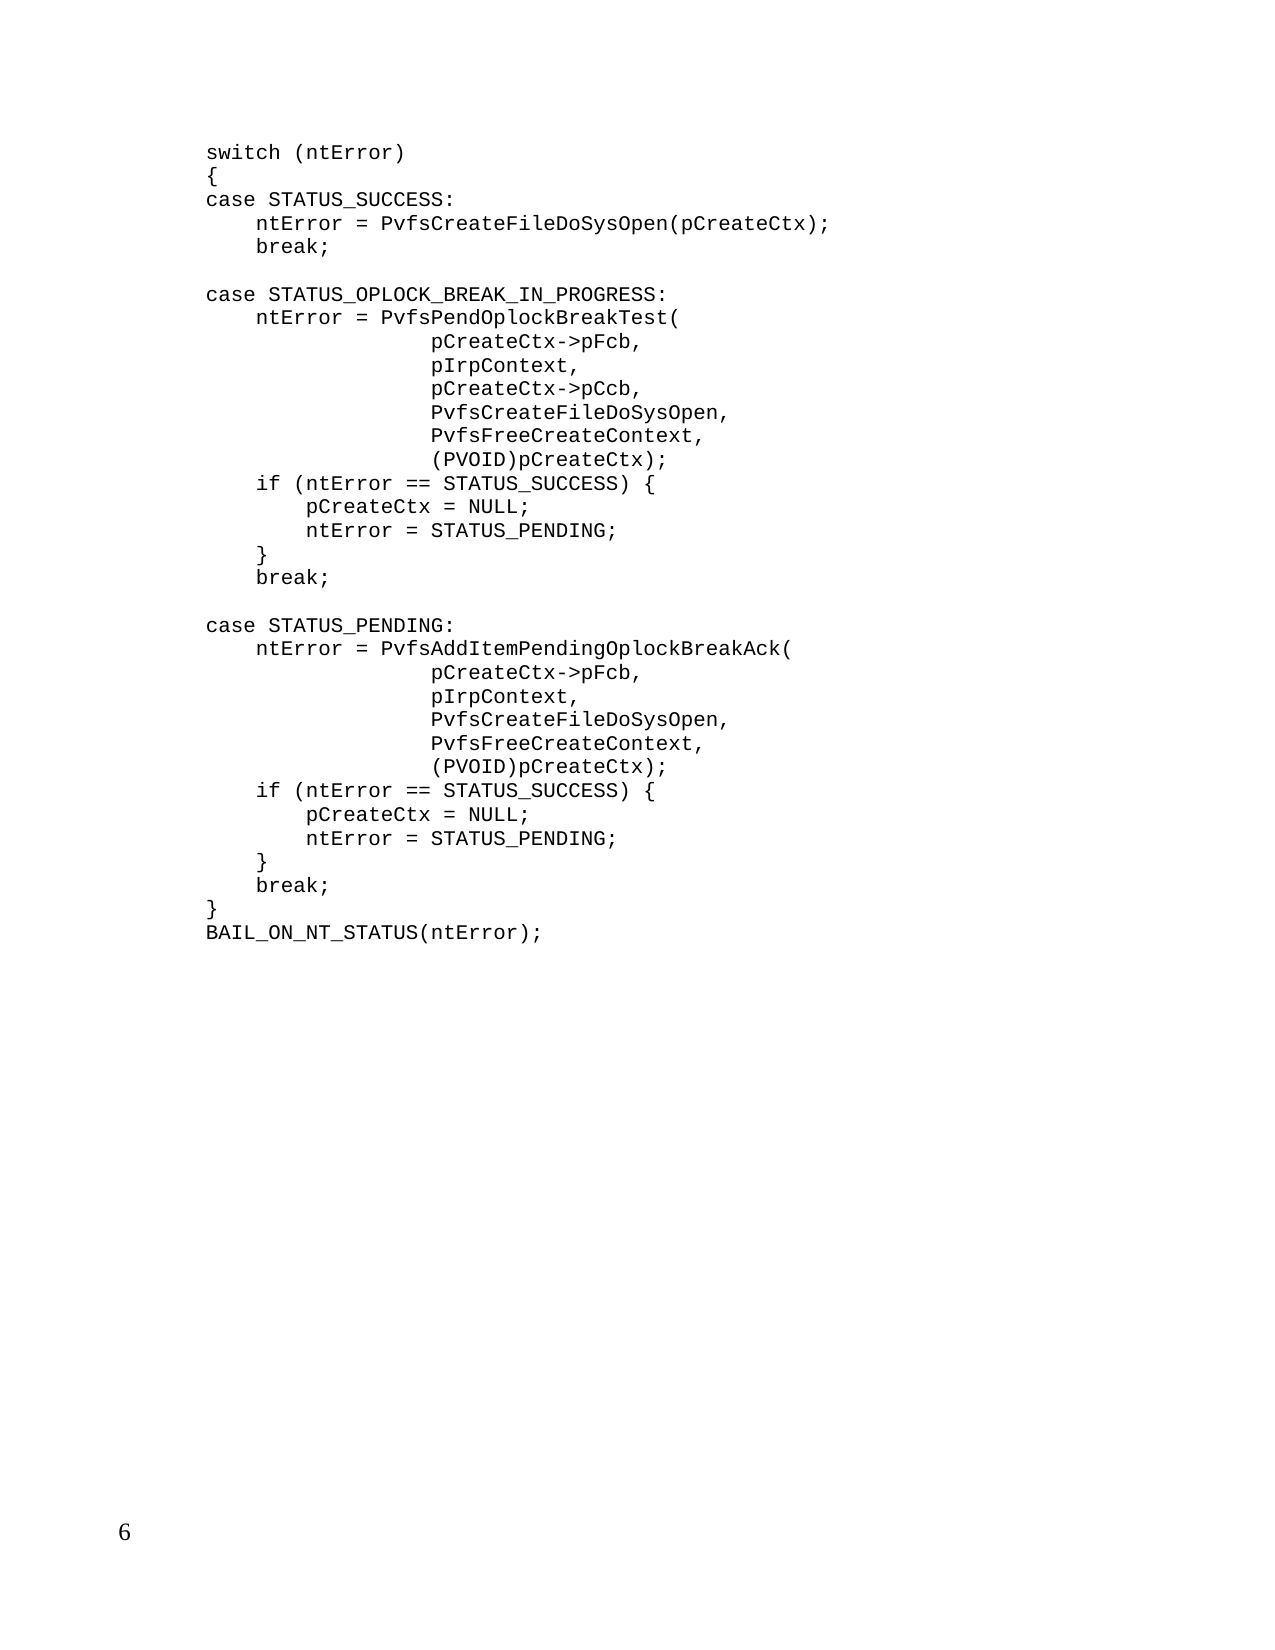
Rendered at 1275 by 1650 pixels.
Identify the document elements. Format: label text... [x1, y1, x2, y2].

text PvfsCreateFileDoSysOpen, [156, 402, 1157, 426]
text (PVOID)pCreateCtx); [156, 449, 1157, 473]
text } [156, 898, 1157, 922]
text ntError = PvfsAddItemPendingOplockBreakAck( [156, 638, 1157, 662]
text PvfsFreeCreateContext, [156, 733, 1157, 757]
text case STATUS_PENDING: [156, 615, 1157, 638]
text ntError = PvfsCreateFileDoSysOpen(pCreateCtx); [156, 213, 1157, 236]
text pCreateCtx = NULL; [156, 804, 1157, 827]
text pCreateCtx->pFcb, [156, 662, 1157, 686]
text (PVOID)pCreateCtx); [156, 757, 1157, 780]
text ntError = STATUS_PENDING; [156, 827, 1157, 851]
text switch (ntError) [156, 142, 1157, 165]
text pCreateCtx->pFcb, [156, 331, 1157, 354]
text pCreateCtx = NULL; [156, 496, 1157, 520]
text case STATUS_SUCCESS: [156, 189, 1157, 213]
text PvfsCreateFileDoSysOpen, [156, 709, 1157, 733]
text PvfsFreeCreateContext, [156, 426, 1157, 449]
text if (ntError == STATUS_SUCCESS) { [156, 780, 1157, 804]
text if (ntError == STATUS_SUCCESS) { [156, 473, 1157, 496]
text } [156, 851, 1157, 875]
text pCreateCtx->pCcb, [156, 378, 1157, 402]
text } [156, 544, 1157, 567]
text pIrpContext, [156, 354, 1157, 378]
text case STATUS_OPLOCK_BREAK_IN_PROGRESS: [156, 284, 1157, 307]
text ntError = PvfsPendOplockBreakTest( [156, 307, 1157, 331]
text { [156, 165, 1157, 189]
text break; [156, 236, 1157, 260]
text break; [156, 875, 1157, 898]
text break; [156, 567, 1157, 591]
text pIrpContext, [156, 686, 1157, 709]
text BAIL_ON_NT_STATUS(ntError); [156, 922, 1157, 946]
text ntError = STATUS_PENDING; [156, 520, 1157, 544]
